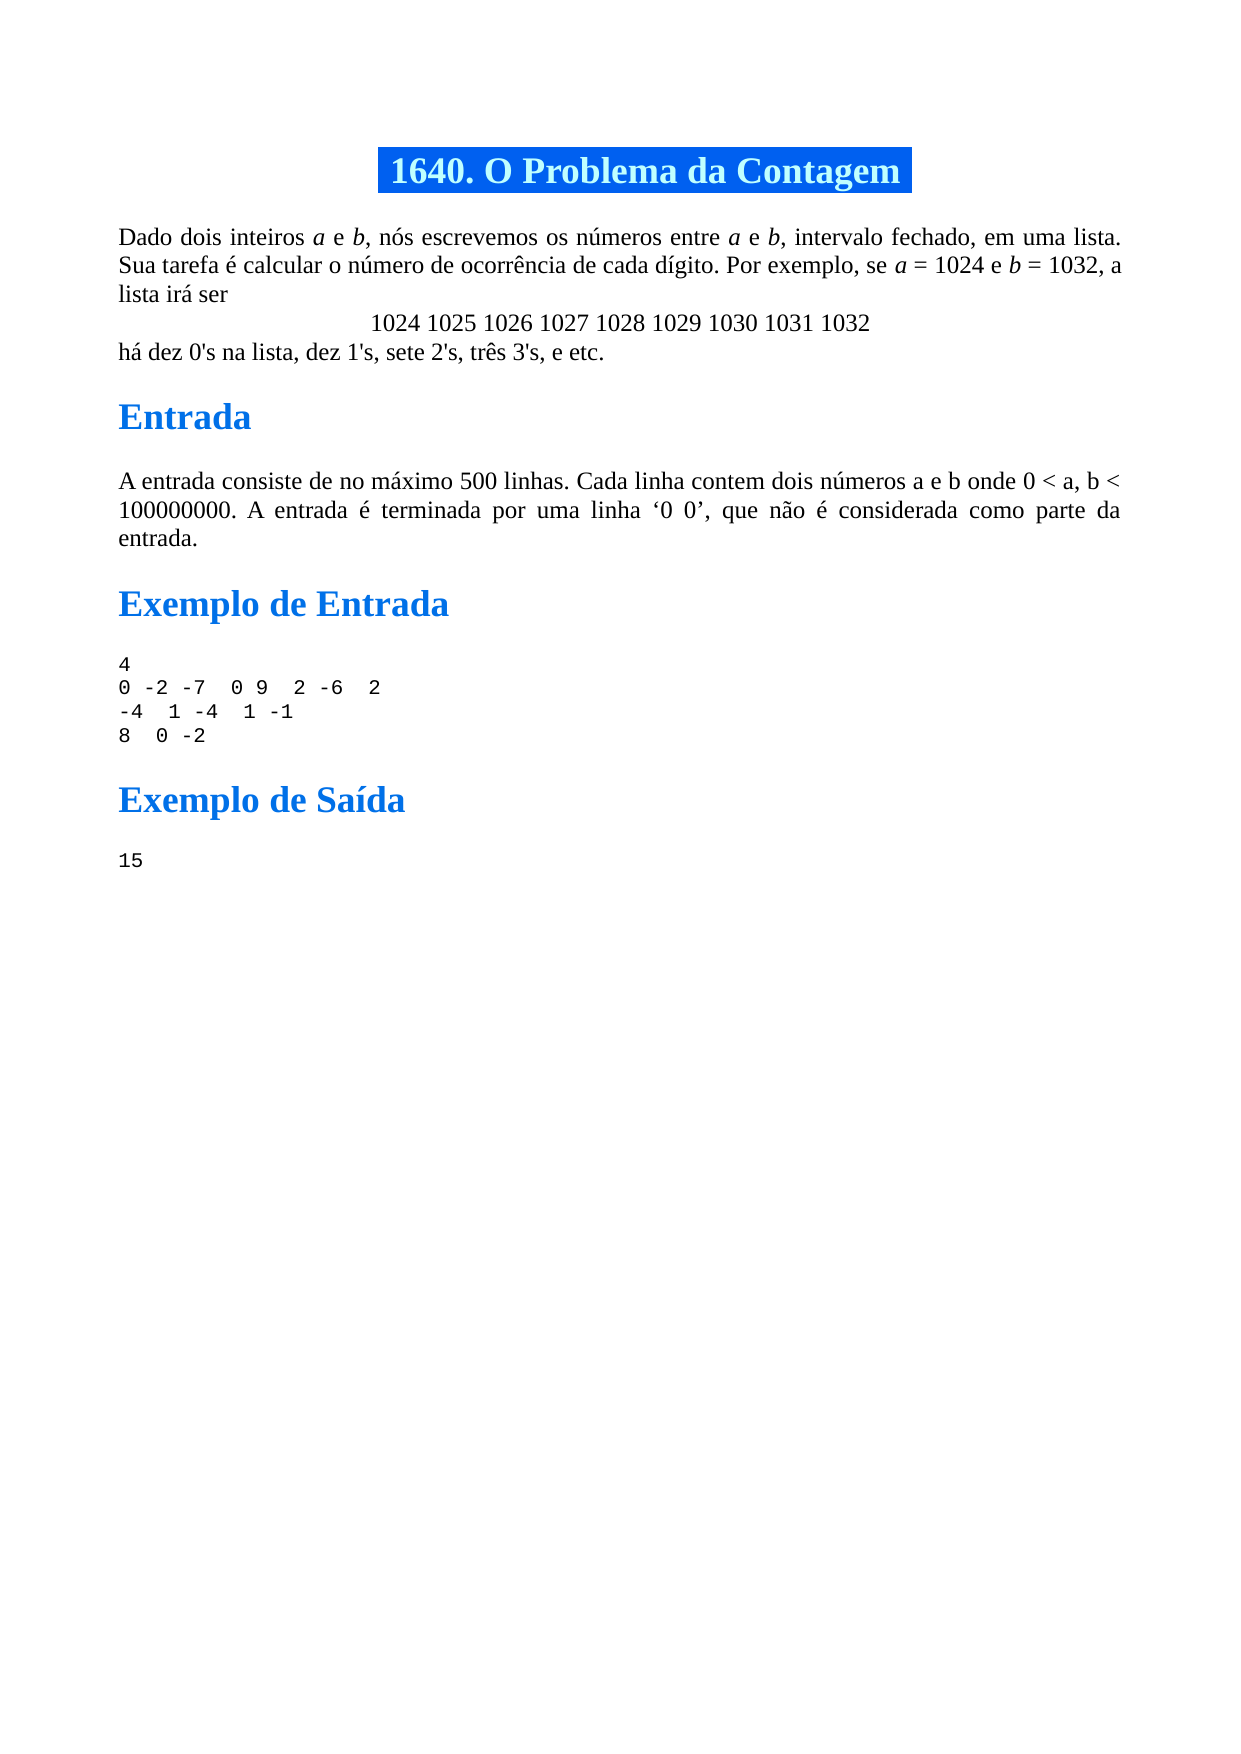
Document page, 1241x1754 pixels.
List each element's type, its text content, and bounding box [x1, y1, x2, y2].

text Entrada [118, 394, 1122, 437]
text 4 [118, 654, 1122, 677]
text 15 [118, 850, 1122, 873]
text Exemplo de Entrada [118, 581, 1122, 624]
table_header 1640. O Problema da Contagem [378, 147, 912, 193]
text 1024 1025 1026 1027 1028 1029 1030 1031 1032 [118, 308, 1122, 337]
text -4 1 -4 1 -1 [118, 701, 1122, 725]
text A entrada consiste de no máximo 500 linhas. Cada linha contem dois números a e b onde 0 < a, b < 100000000. A entrada é terminada por uma linha ‘0 0’, que não é considerada como parte da entrada. [118, 466, 1122, 552]
text 0 -2 -7 0 9 2 -6 2 [118, 677, 1122, 701]
text Exemplo de Saída [118, 777, 1122, 821]
text 8 0 -2 [118, 725, 1122, 748]
text há dez 0's na lista, dez 1's, sete 2's, três 3's, e etc. [118, 337, 1122, 365]
text Dado dois inteiros a e b, nós escrevemos os números entre a e b, intervalo fechado, em uma lista. Sua tarefa é calcular o número de ocorrência de cada dígito. Por exemplo, se a = 1024 e b = 1032, a lista irá ser [118, 222, 1122, 308]
